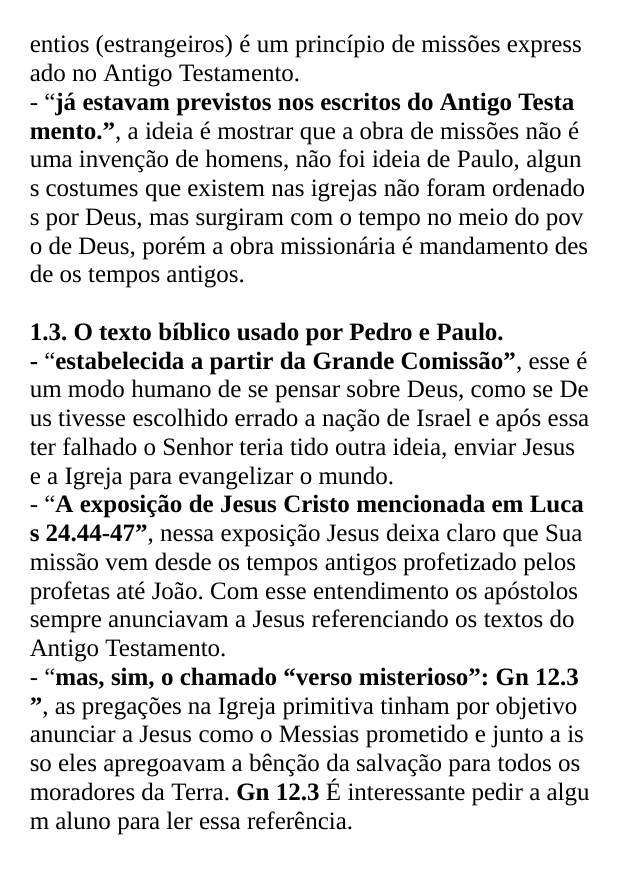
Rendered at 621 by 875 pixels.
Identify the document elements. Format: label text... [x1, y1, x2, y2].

text entios (estrangeiros) é um princípio de missões expressado no Antigo Testamento. [29, 29, 591, 87]
text - “mas, sim, o chamado “verso misterioso”: Gn 12.3”, as pregações na Igreja primitiva tinham por objetivo anunciar a Jesus como o Messias prometido e junto a isso eles apregoavam a bênção da salvação para todos os moradores da Terra. Gn 12.3 É interessante pedir a algum aluno para ler essa referência. [29, 662, 591, 834]
text - “A exposição de Jesus Cristo mencionada em Lucas 24.44-47”, nessa exposição Jesus deixa claro que Sua missão vem desde os tempos antigos profetizado pelos profetas até João. Com esse entendimento os apóstolos sempre anunciavam a Jesus referenciando os textos do Antigo Testamento. [29, 489, 591, 662]
text - “já estavam previstos nos escritos do Antigo Testamento.”, a ideia é mostrar que a obra de missões não é uma invenção de homens, não foi ideia de Paulo, alguns costumes que existem nas igrejas não foram ordenados por Deus, mas surgiram com o tempo no meio do povo de Deus, porém a obra missionária é mandamento desde os tempos antigos. [29, 87, 591, 288]
text - “estabelecida a partir da Grande Comissão”, esse é um modo humano de se pensar sobre Deus, como se Deus tivesse escolhido errado a nação de Israel e após essa ter falhado o Senhor teria tido outra ideia, enviar Jesus e a Igreja para evangelizar o mundo. [29, 346, 591, 489]
text 1.3. O texto bíblico usado por Pedro e Paulo. [29, 317, 591, 346]
